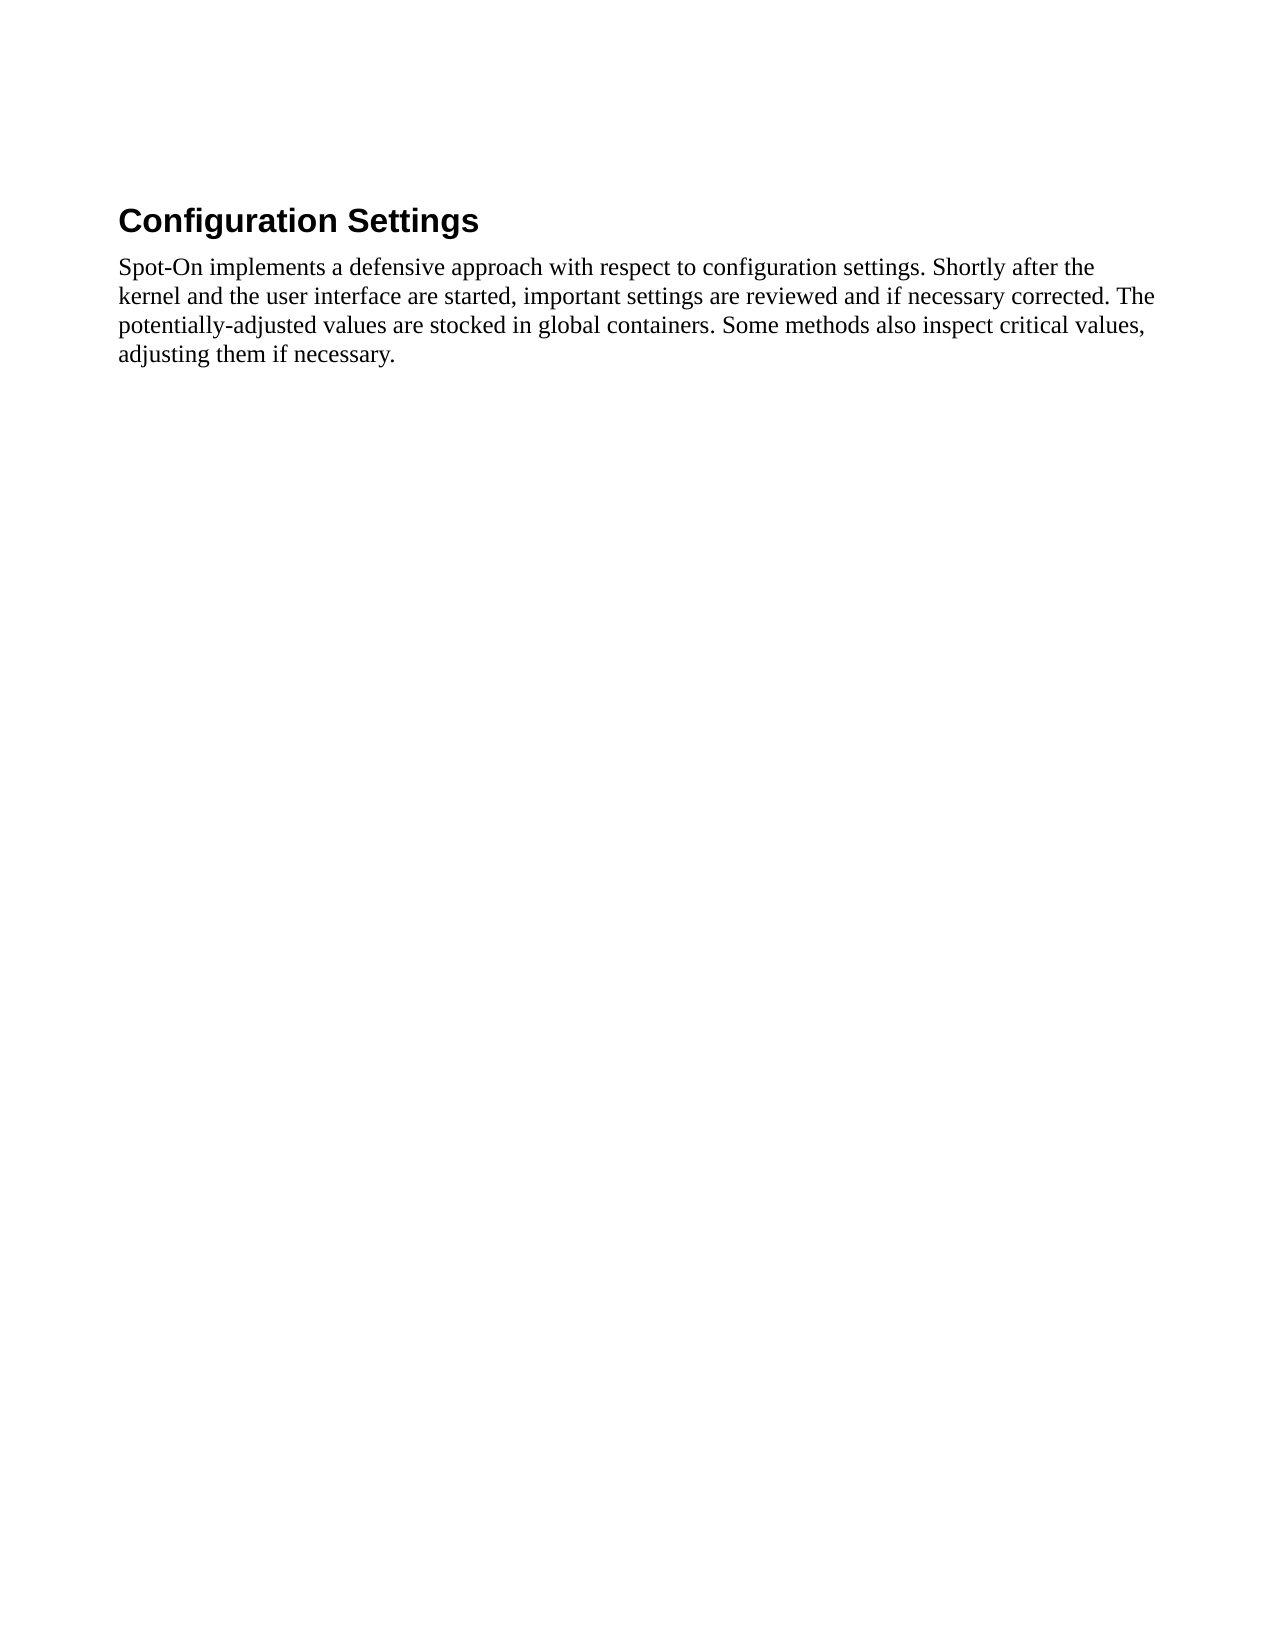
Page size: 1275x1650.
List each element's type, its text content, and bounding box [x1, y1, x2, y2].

text Spot-On implements a defensive approach with respect to configuration settings. Shortly after the kernel and the user interface are started, important settings are reviewed and if necessary corrected. The potentially-adjusted values are stocked in global containers. Some methods also inspect critical values, adjusting them if necessary. [118, 252, 1157, 367]
subtitle Configuration Settings [118, 201, 1157, 240]
